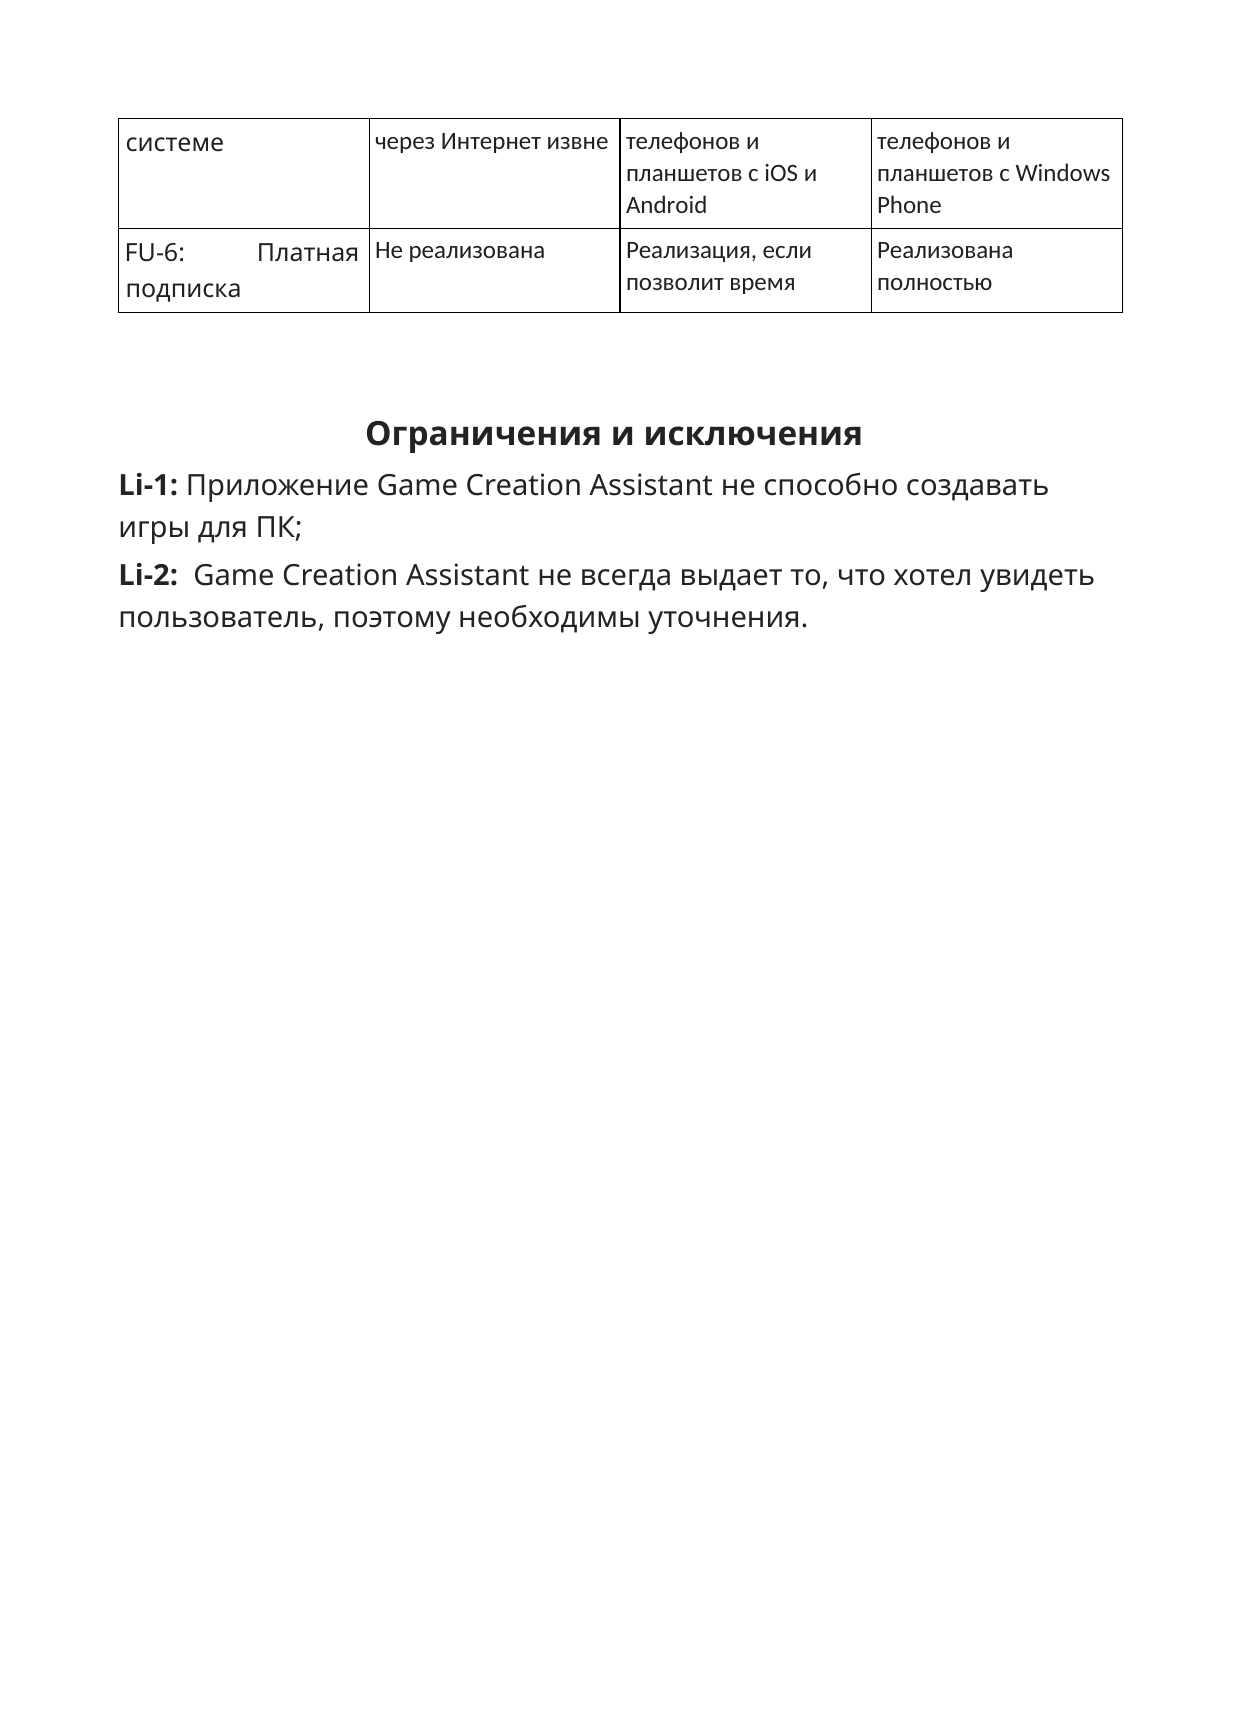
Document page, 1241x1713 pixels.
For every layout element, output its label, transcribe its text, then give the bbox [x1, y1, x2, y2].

table_cell Реализована полностью [872, 229, 1122, 312]
table_cell телефонов и планшетов с iOS и Android [621, 119, 871, 227]
table_cell FU-6: Платная подписка [119, 229, 369, 312]
table_cell телефонов и планшетов с Windows Phone [872, 119, 1122, 227]
subtitle Li-2: Game Creation Assistant не всегда выдает то, что хотел увидеть пользователь, поэтому необходимы уточнения. [118, 554, 1109, 636]
table_cell через Интернет извне [370, 119, 619, 227]
table_cell Реализация, если позволит время [621, 229, 871, 312]
table_cell Не реализована [370, 229, 619, 312]
subtitle Li-1: Приложение Game Creation Assistant не способно создавать игры для ПК; [118, 464, 1109, 546]
subtitle Ограничения и исключения [118, 410, 1109, 455]
table_cell системе [119, 119, 369, 227]
